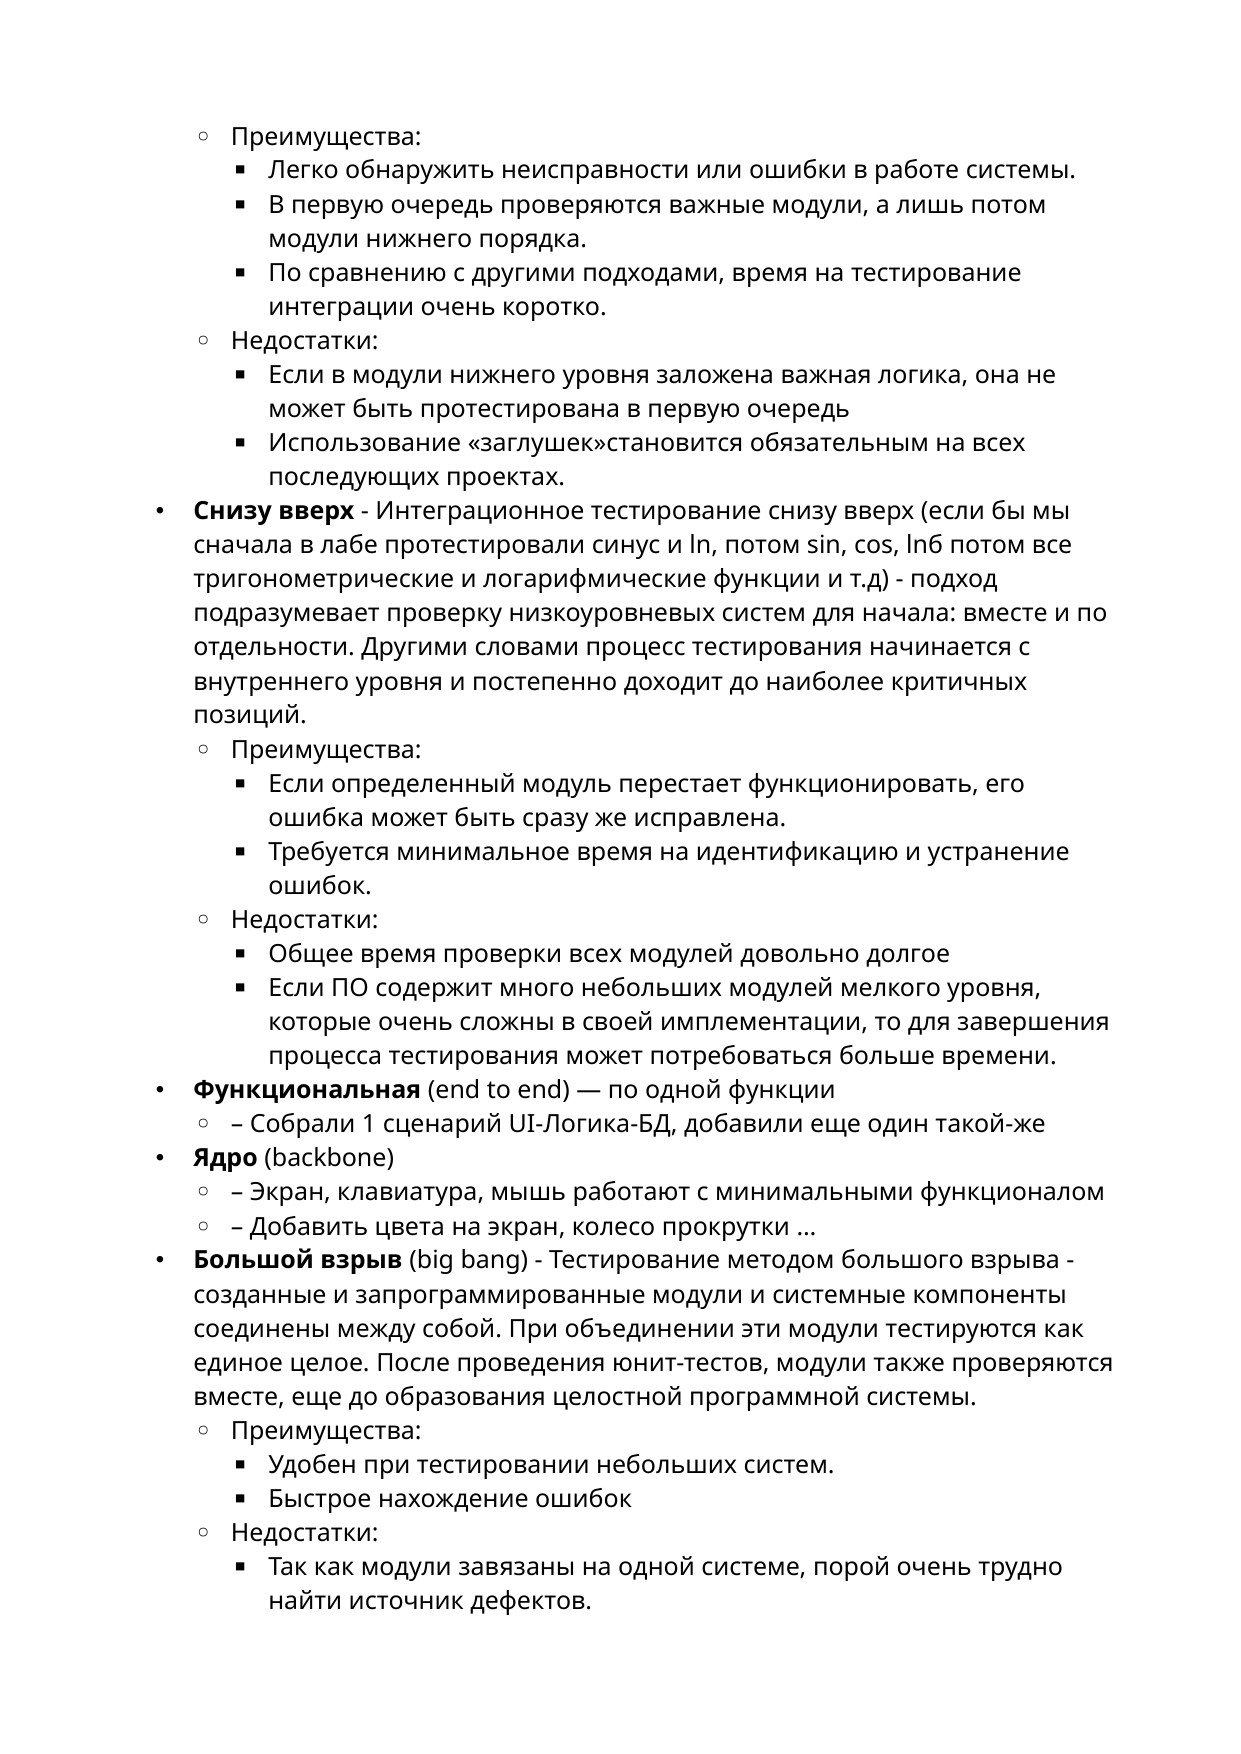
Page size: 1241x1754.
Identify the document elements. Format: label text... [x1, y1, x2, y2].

list Общее время проверки всех модулей довольно долгое [231, 936, 1122, 970]
list Большой взрыв (big bang) - Тестирование методом большого взрыва - созданные и запрограммированные модули и системные компоненты соединены между собой. При объединении эти модули тестируются как единое целое. После проведения юнит-тестов, модули также проверяются вместе, еще до образования целостной программной системы. [156, 1242, 1122, 1412]
list Использование «заглушек»становится обязательным на всех последующих проектах. [231, 425, 1122, 493]
list Преимущества: [193, 731, 1122, 765]
list Недостатки: [193, 1515, 1122, 1549]
list Преимущества: [193, 1412, 1122, 1447]
list Быстрое нахождение ошибок [231, 1481, 1122, 1515]
list – Добавить цвета на экран, колесо прокрутки … [193, 1208, 1122, 1242]
list Преимущества: [193, 118, 1122, 152]
list В первую очередь проверяются важные модули, а лишь потом модули нижнего порядка. [231, 186, 1122, 254]
list Если определенный модуль перестает функционировать, его ошибка может быть сразу же исправлена. [231, 765, 1122, 833]
list Ядро (backbone) [156, 1140, 1122, 1174]
list Снизу вверх - Интеграционное тестирование снизу вверх (если бы мы сначала в лабе протестировали синус и ln, потом sin, cos, lnб потом все тригонометрические и логарифмические функции и т.д) - подход подразумевает проверку низкоуровневых систем для начала: вместе и по отдельности. Другими словами процесс тестирования начинается с внутреннего уровня и постепенно доходит до наиболее критичных позиций. [156, 493, 1122, 731]
list – Экран, клавиатура, мышь работают с минимальными функционалом [193, 1174, 1122, 1208]
list Так как модули завязаны на одной системе, порой очень трудно найти источник дефектов. [231, 1549, 1122, 1617]
list Удобен при тестировании небольших систем. [231, 1447, 1122, 1481]
list Недостатки: [193, 322, 1122, 357]
list Легко обнаружить неисправности или ошибки в работе системы. [231, 152, 1122, 186]
list Если в модули нижнего уровня заложена важная логика, она не может быть протестирована в первую очередь [231, 357, 1122, 425]
list Функциональная (end to end) — по одной функции [156, 1072, 1122, 1106]
list – Собрали 1 сценарий UI-Логика-БД, добавили еще один такой-же [193, 1106, 1122, 1140]
list По сравнению с другими подходами, время на тестирование интеграции очень коротко. [231, 254, 1122, 322]
list Требуется минимальное время на идентификацию и устранение ошибок. [231, 833, 1122, 902]
list Недостатки: [193, 902, 1122, 936]
list Если ПО содержит много небольших модулей мелкого уровня, которые очень сложны в своей имплементации, то для завершения процесса тестирования может потребоваться больше времени. [231, 970, 1122, 1072]
